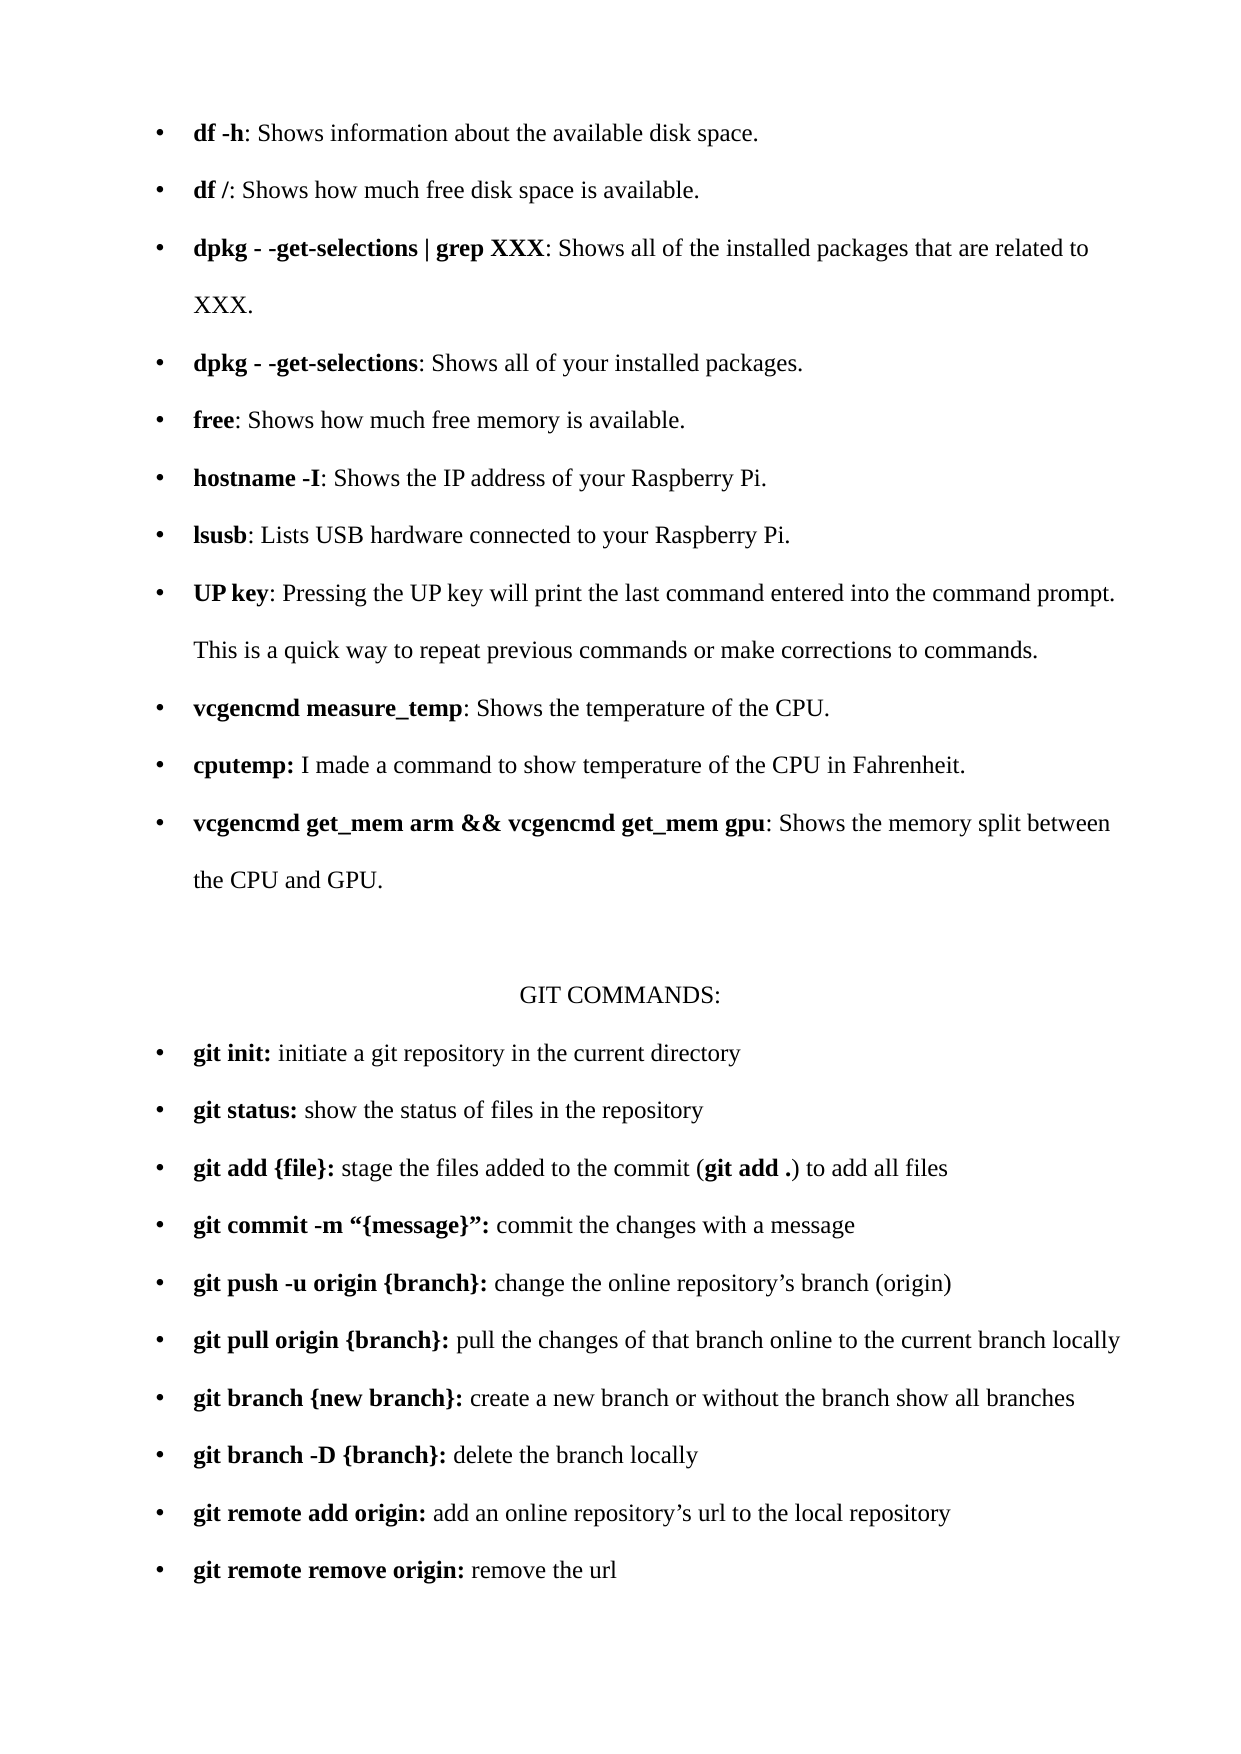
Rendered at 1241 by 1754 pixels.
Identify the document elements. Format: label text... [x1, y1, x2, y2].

list dpkg - -get-selections: Shows all of your installed packages. [156, 348, 1122, 377]
list UP key: Pressing the UP key will print the last command entered into the command prompt. This is a quick way to repeat previous commands or make corrections to commands. [156, 578, 1122, 664]
list df -h: Shows information about the available disk space. [156, 118, 1122, 147]
list vcgencmd get_mem arm && vcgencmd get_mem gpu: Shows the memory split between the CPU and GPU. [156, 808, 1122, 894]
list git add {file}: stage the files added to the commit (git add .) to add all files [156, 1153, 1122, 1182]
list dpkg - -get-selections | grep XXX: Shows all of the installed packages that are related to XXX. [156, 233, 1122, 319]
list lsusb: Lists USB hardware connected to your Raspberry Pi. [156, 521, 1122, 549]
list hostname -I: Shows the IP address of your Raspberry Pi. [156, 463, 1122, 492]
list git commit -m “{message}”: commit the changes with a message [156, 1211, 1122, 1239]
list free: Shows how much free memory is available. [156, 406, 1122, 434]
list git init: initiate a git repository in the current directory [156, 1038, 1122, 1067]
list df /: Shows how much free disk space is available. [156, 176, 1122, 204]
list git branch {new branch}: create a new branch or without the branch show all branches [156, 1383, 1122, 1412]
list git pull origin {branch}: pull the changes of that branch online to the current branch locally [156, 1326, 1122, 1354]
list git remote remove origin: remove the url [156, 1556, 1122, 1584]
list git push -u origin {branch}: change the online repository’s branch (origin) [156, 1268, 1122, 1297]
list vcgencmd measure_temp: Shows the temperature of the CPU. [156, 693, 1122, 722]
text GIT COMMANDS: [118, 981, 1122, 1009]
list git status: show the status of files in the repository [156, 1096, 1122, 1124]
list cputemp: I made a command to show temperature of the CPU in Fahrenheit. [156, 751, 1122, 779]
list git remote add origin: add an online repository’s url to the local repository [156, 1498, 1122, 1527]
list git branch -D {branch}: delete the branch locally [156, 1441, 1122, 1469]
